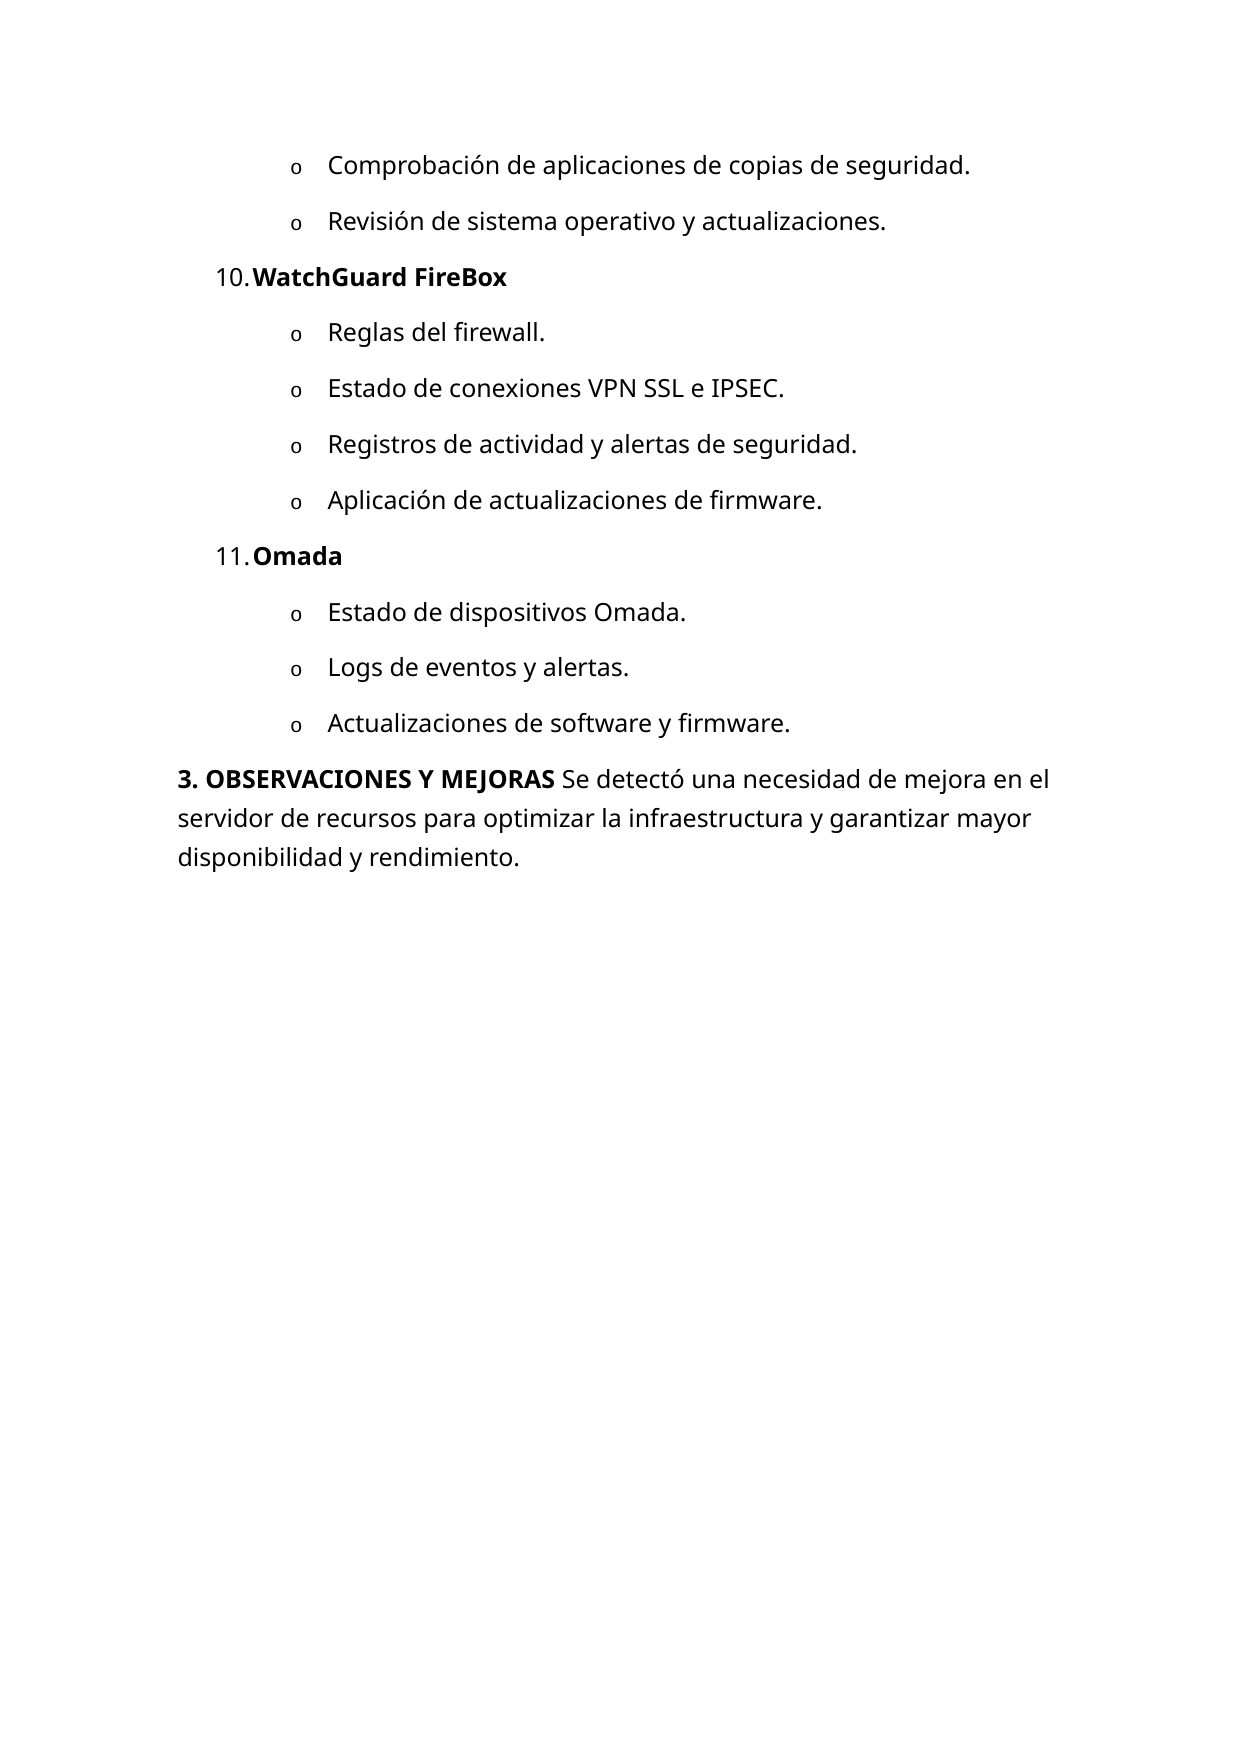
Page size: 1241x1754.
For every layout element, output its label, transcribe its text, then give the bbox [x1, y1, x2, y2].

list Reglas del firewall. [290, 315, 1063, 349]
list WatchGuard FireBox [215, 259, 1063, 293]
list Registros de actividad y alertas de seguridad. [290, 427, 1063, 461]
list Estado de conexiones VPN SSL e IPSEC. [290, 371, 1063, 405]
list Actualizaciones de software y firmware. [290, 706, 1063, 740]
list Revisión de sistema operativo y actualizaciones. [290, 203, 1063, 237]
text 3. OBSERVACIONES Y MEJORAS Se detectó una necesidad de mejora en el servidor de recursos para optimizar la infraestructura y garantizar mayor disponibilidad y rendimiento. [177, 762, 1063, 874]
list Aplicación de actualizaciones de firmware. [290, 483, 1063, 517]
list Omada [215, 538, 1063, 572]
list Estado de dispositivos Omada. [290, 594, 1063, 628]
list Logs de eventos y alertas. [290, 650, 1063, 684]
list Comprobación de aplicaciones de copias de seguridad. [290, 148, 1063, 182]
